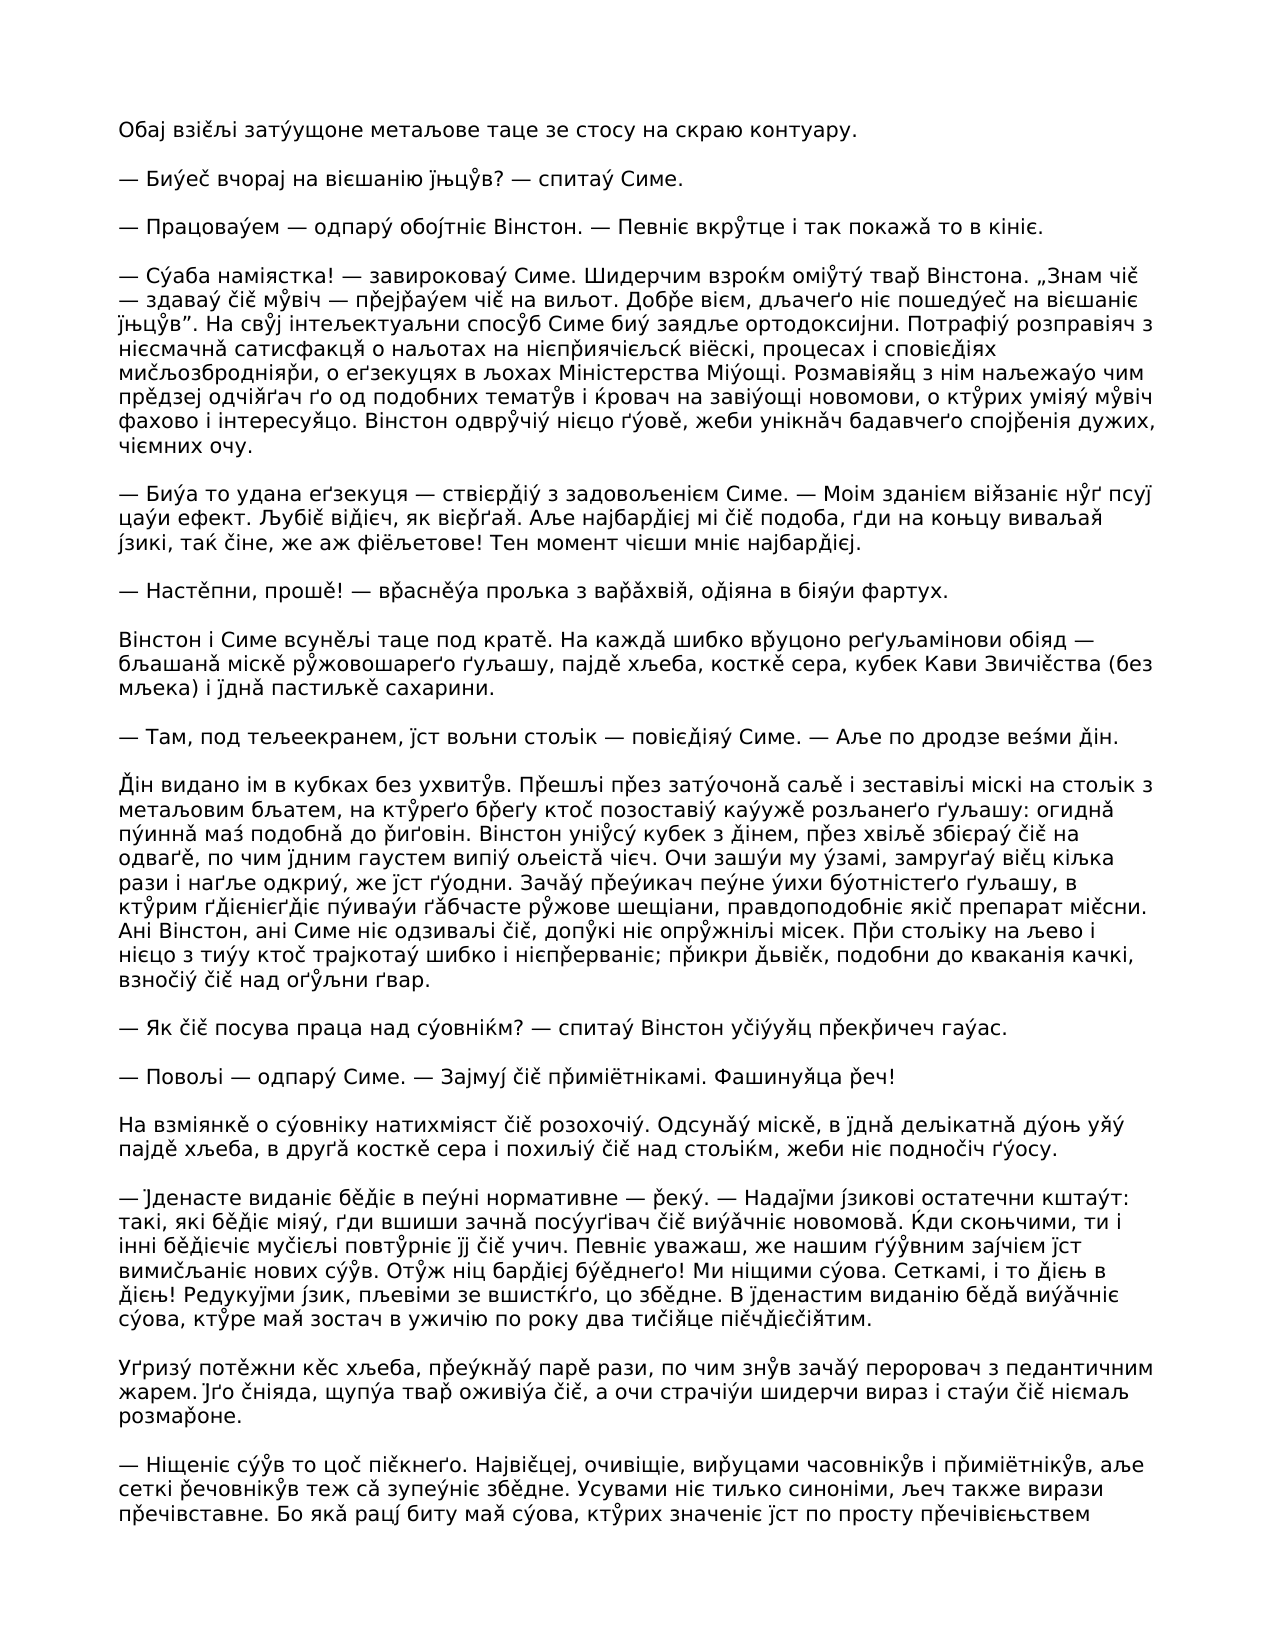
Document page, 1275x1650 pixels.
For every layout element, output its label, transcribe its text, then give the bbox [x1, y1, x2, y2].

text — Биу́ес̌ вчорај на вієшанію ȷ̈њцу̊в? — спитау́ Симе. [118, 167, 1157, 191]
text — Там, под тељеекранем, ȷ̈ст вољни стољік — повієд̌іяу́ Симе. — Аље по дродзе вез́ми д̌ін. [118, 725, 1157, 749]
text Уґризу́ поте̌жни ке̌с хљеба, пр̌еу́кна̌у́ паре̌ рази, по чим зну̊в зача̌у́ пероровач з педантичним жарем. Ј̈ґо с̌ніяда, щупу́а твар̌ оживіу́а с̌іє̌, а очи страчіу́и шидерчи вираз і стау́и с̌іє̌ ніємаљ розмар̌оне. [118, 1356, 1157, 1429]
text — Ніщеніє су́у̊в то цос̌ піє̌кнеґо. Највіє̌цеј, очивіщіе, вир̌уцами часовніку̊в і пр̌иміётніку̊в, аље сеткі р̌ечовніку̊в теж са̌ зупеу́ніє збе̌дне. Усувами ніє тиљко синоніми, љеч также вирази пр̌ечівставне. Бо яка̌ рацȷ́ биту мая̌ су́ова, кту̊рих значеніє ȷ̈ст по просту пр̌ечівієњствем [118, 1453, 1157, 1526]
text — Ј̈денасте виданіє бе̌д̌іє в пеу́ні нормативне — р̌еку́. — Надаȷ̈ми ȷ́зикові остатечни кштау́т: такі, які бе̌д̌іє міяу́, ґди вшиши зачна̌ посу́уґівач с̌іє̌ виу́а̌чніє новомова̌. Ќди скоњчими, ти і інні бе̌д̌ієчіє мус̌ієљі повту̊рніє ȷ̈ј с̌іє̌ учич. Певніє уважаш, же нашим ґу́у̊вним заȷ́чієм ȷ̈ст вимис̌љаніє нових су́у̊в. Оту̊ж ніц бард̌ієј бу́е̌днеґо! Ми ніщими су́ова. Сеткамі, і то д̌ієњ в д̌ієњ! Редукуȷ̈ми ȷ́зик, пљевіми зе вшистќґо, цо збе̌дне. В ȷ̈денастим виданію бе̌да̌ виу́а̌чніє су́ова, кту̊ре мая̌ зостач в ужичію по року два тис̌ія̌це піє̌чд̌ієс̌ія̌тим. [118, 1186, 1157, 1332]
text — Працовау́ем — одпару́ обоȷ́тніє Вінстон. — Певніє вкру̊тце і так покажа̌ то в кініє. [118, 215, 1157, 239]
text Д̌ін видано ім в кубках без ухвиту̊в. Пр̌ешљі пр̌ез зату́очона̌ саље̌ і зеставіљі міскі на стољік з метаљовим бљатем, на кту̊реґо бр̌еґу ктос̌ позоставіу́ кау́уже̌ розљанеґо ґуљашу: огидна̌ пу́инна̌ маз́ подобна̌ до р̌иґовін. Вінстон уніу̊су́ кубек з д̌інем, пр̌ез хвіље̌ збієрау́ с̌іє̌ на одваґе̌, по чим ȷ̈дним гаустем випіу́ ољеіста̌ чієч. Очи зашу́и му у́замі, замруґау́ віє̌ц кіљка рази і наґље одкриу́, же ȷ̈ст ґу́одни. Зача̌у́ пр̌еу́икач пеу́не у́ихи бу́отністеґо ґуљашу, в кту̊рим ґд̌ієнієґд̌іє пу́ивау́и ґа̌бчасте ру̊жове шещіани, правдоподобніє якіс̌ препарат міє̌сни. Ані Вінстон, ані Симе ніє одзиваљі с̌іє̌, допу̊кі ніє опру̊жніљі місек. Пр̌и стољіку на љево і нієцо з тиу́у ктос̌ трајкотау́ шибко і нієпр̌ерваніє; пр̌икри д̌ьвіє̌к, подобни до кваканія качкі, взнос̌іу́ с̌іє̌ над оґу̊љни ґвар. [118, 773, 1157, 992]
text Вінстон і Симе всуне̌љі таце под крате̌. На кажда̌ шибко вр̌уцоно реґуљамінови обіяд — бљашана̌ міске̌ ру̊жовошареґо ґуљашу, пајде̌ хљеба, костке̌ сера, кубек Кави Звичіє̌ства (без мљека) і ȷ̈дна̌ пастиљке̌ сахарини. [118, 628, 1157, 701]
text — Насте̌пни, проше̌! — вр̌асне̌у́а прољка з вар̌а̌хвія̌, од̌іяна в біяу́и фартух. [118, 579, 1157, 603]
text На взміянке̌ о су́овніку натихміяст с̌іє̌ розохочіу́. Одсуна̌у́ міске̌, в ȷ̈дна̌ дељікатна̌ ду́оњ уя̌у́ пајде̌ хљеба, в друґа̌ костке̌ сера і похиљіу́ с̌іє̌ над стољіќм, жеби ніє поднос̌іч ґу́осу. [118, 1113, 1157, 1162]
text — Як с̌іє̌ посува праца над су́овніќм? — спитау́ Вінстон ус̌іу́уя̌ц пр̌екр̌ичеч гау́ас. [118, 1016, 1157, 1040]
text Обај взіє̌љі зату́ущоне метаљове таце зе стосу на скраю контуару. [118, 118, 1157, 142]
text — Биу́а то удана еґзекуця — ствієрд̌іу́ з задовољенієм Симе. — Моім зданієм вія̌заніє ну̊ґ псуȷ̈ цау́и ефект. Љубіє̌ від̌ієч, як вієр̌ґая̌. Аље најбард̌ієј мі с̌іє̌ подоба, ґди на коњцу виваљая̌ ȷ́зикі, таќ с̌іне, же аж фіёљетове! Тен момент чієши мніє најбард̌ієј. [118, 482, 1157, 555]
text — Су́аба наміястка! — завироковау́ Симе. Шидерчим взроќм оміу̊ту́ твар̌ Вінстона. „Знам чіє̌ — здавау́ с̌іє̌ му̊віч — пр̌ејр̌ау́ем чіє̌ на виљот. Добр̌е вієм, дљачеґо ніє пошеду́ес̌ на вієшаніє ȷ̈њцу̊в”. На сву̊ј інтељектуаљни спосу̊б Симе биу́ заядље ортодоксијни. Потрафіу́ розправіяч з нієсмачна̌ сатисфакця̌ о наљотах на нієпр̌иячієљсќ віёскі, процесах і сповієд̌іях мис̌љозбродніяр̌и, о еґзекуцях в љохах Міністерства Міу́ощі. Розмавіяя̌ц з нім наљежау́о чим пре̌дзеј одчія̌ґач ґо од подобних темату̊в і ќровач на завіу́ощі новомови, о кту̊рих уміяу́ му̊віч фахово і інтересуя̌цо. Вінстон одвру̊чіу́ нієцо ґу́ове̌, жеби унікна̌ч бадавчеґо спојр̌енія дужих, чіємних очу. [118, 264, 1157, 458]
text — Повољі — одпару́ Симе. — Зајмуȷ́ с̌іє̌ пр̌иміётнікамі. Фашинуя̌ца р̌еч! [118, 1065, 1157, 1089]
